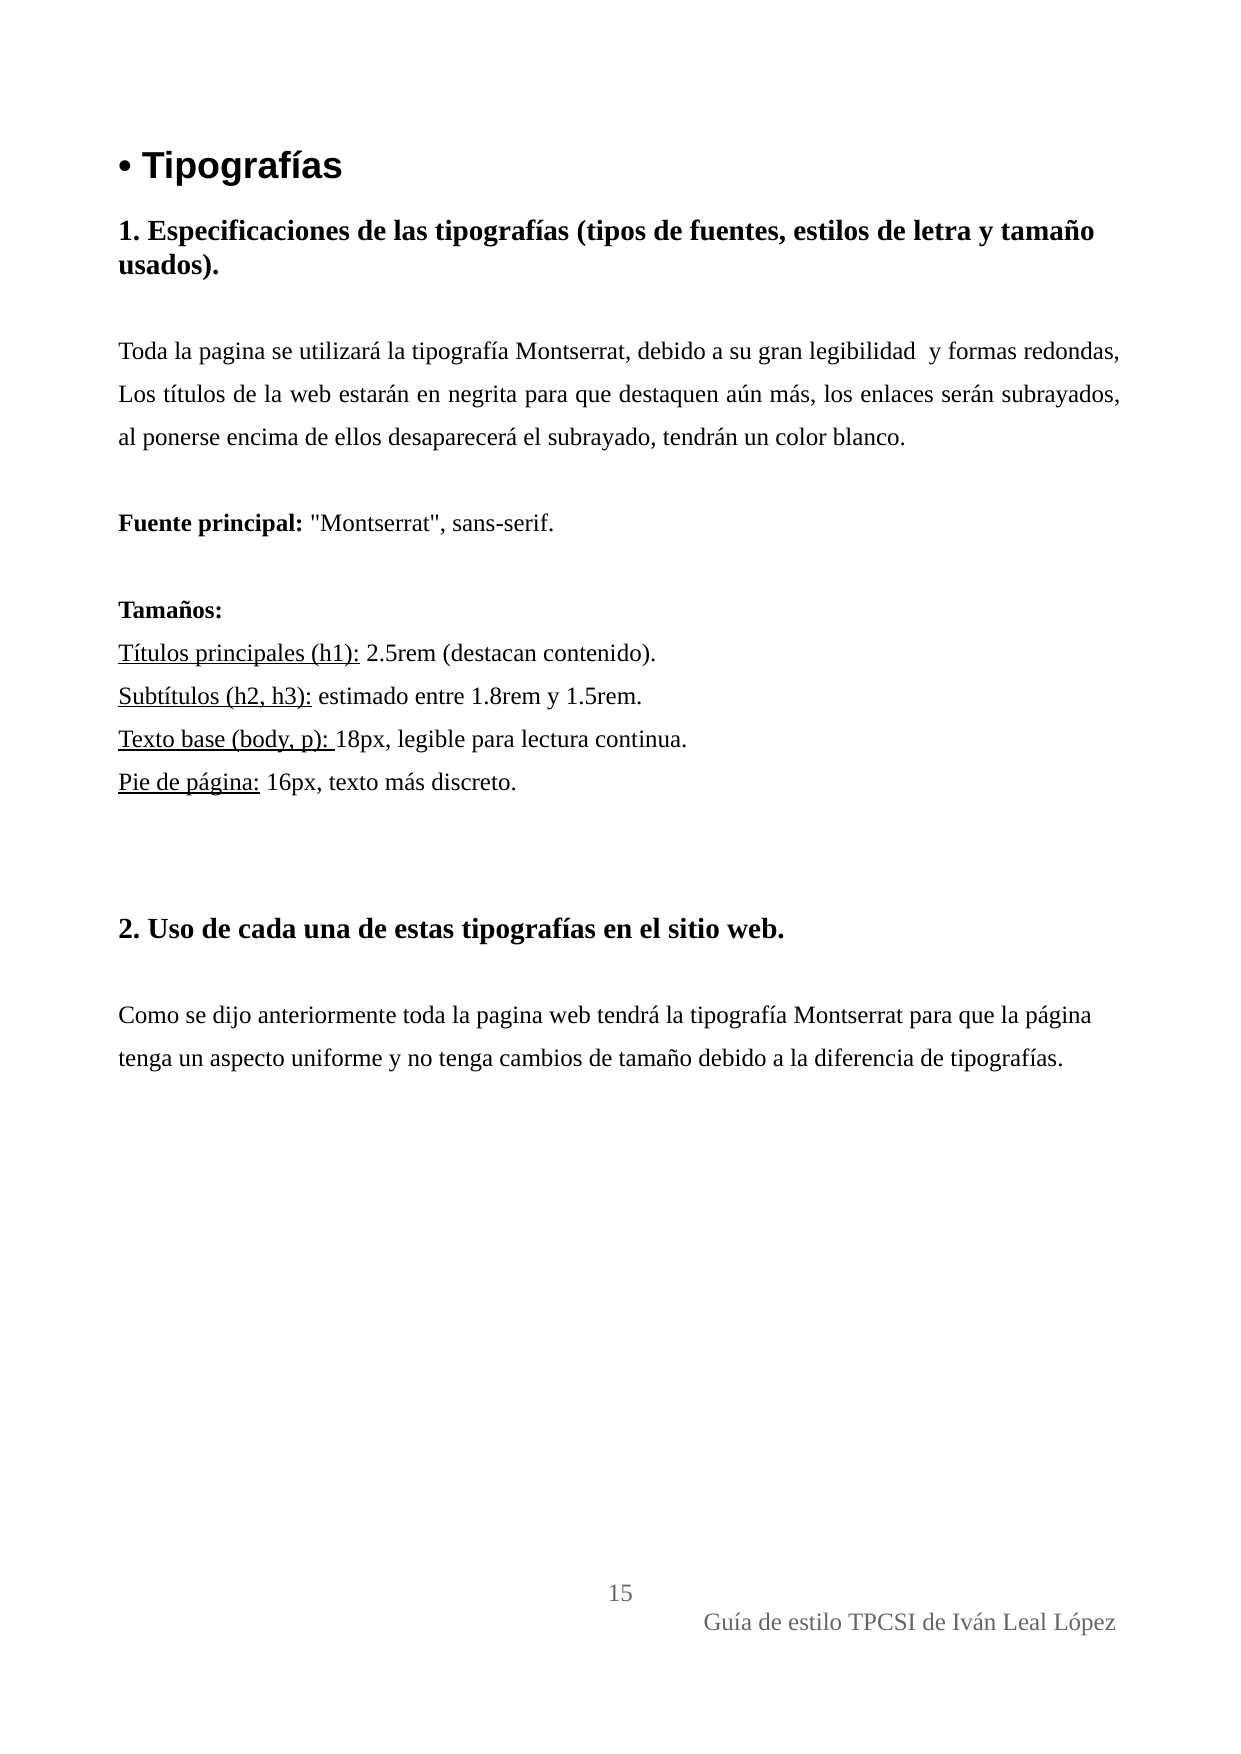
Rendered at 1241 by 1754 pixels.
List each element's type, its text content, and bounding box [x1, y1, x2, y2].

text tenga un aspecto uniforme y no tenga cambios de tamaño debido a la diferencia de tipografías. [118, 1043, 1122, 1072]
text Tamaños: Títulos principales (h1): 2.5rem (destacan contenido). Subtítulos (h2, h3): estimado entre 1.8rem y 1.5rem. Texto base (body, p): 18px, legible para lectura continua. Pie de página: 16px, texto más discreto. [118, 552, 1122, 796]
subtitle 1. Especificaciones de las tipografías (tipos de fuentes, estilos de letra y tamaño usados). [118, 213, 1122, 280]
text Fuente principal: "Montserrat", sans-serif. [118, 508, 1122, 537]
text Toda la pagina se utilizará la tipografía Montserrat, debido a su gran legibilidad y formas redondas, Los títulos de la web estarán en negrita para que destaquen aún más, los enlaces serán subrayados, al ponerse encima de ellos desaparecerá el subrayado, tendrán un color blanco. [118, 336, 1122, 451]
subtitle • Tipografías [118, 143, 1122, 186]
text Como se dijo anteriormente toda la pagina web tendrá la tipografía Montserrat para que la página [118, 1000, 1122, 1029]
subtitle 2. Uso de cada una de estas tipografías en el sitio web. [118, 911, 1122, 945]
